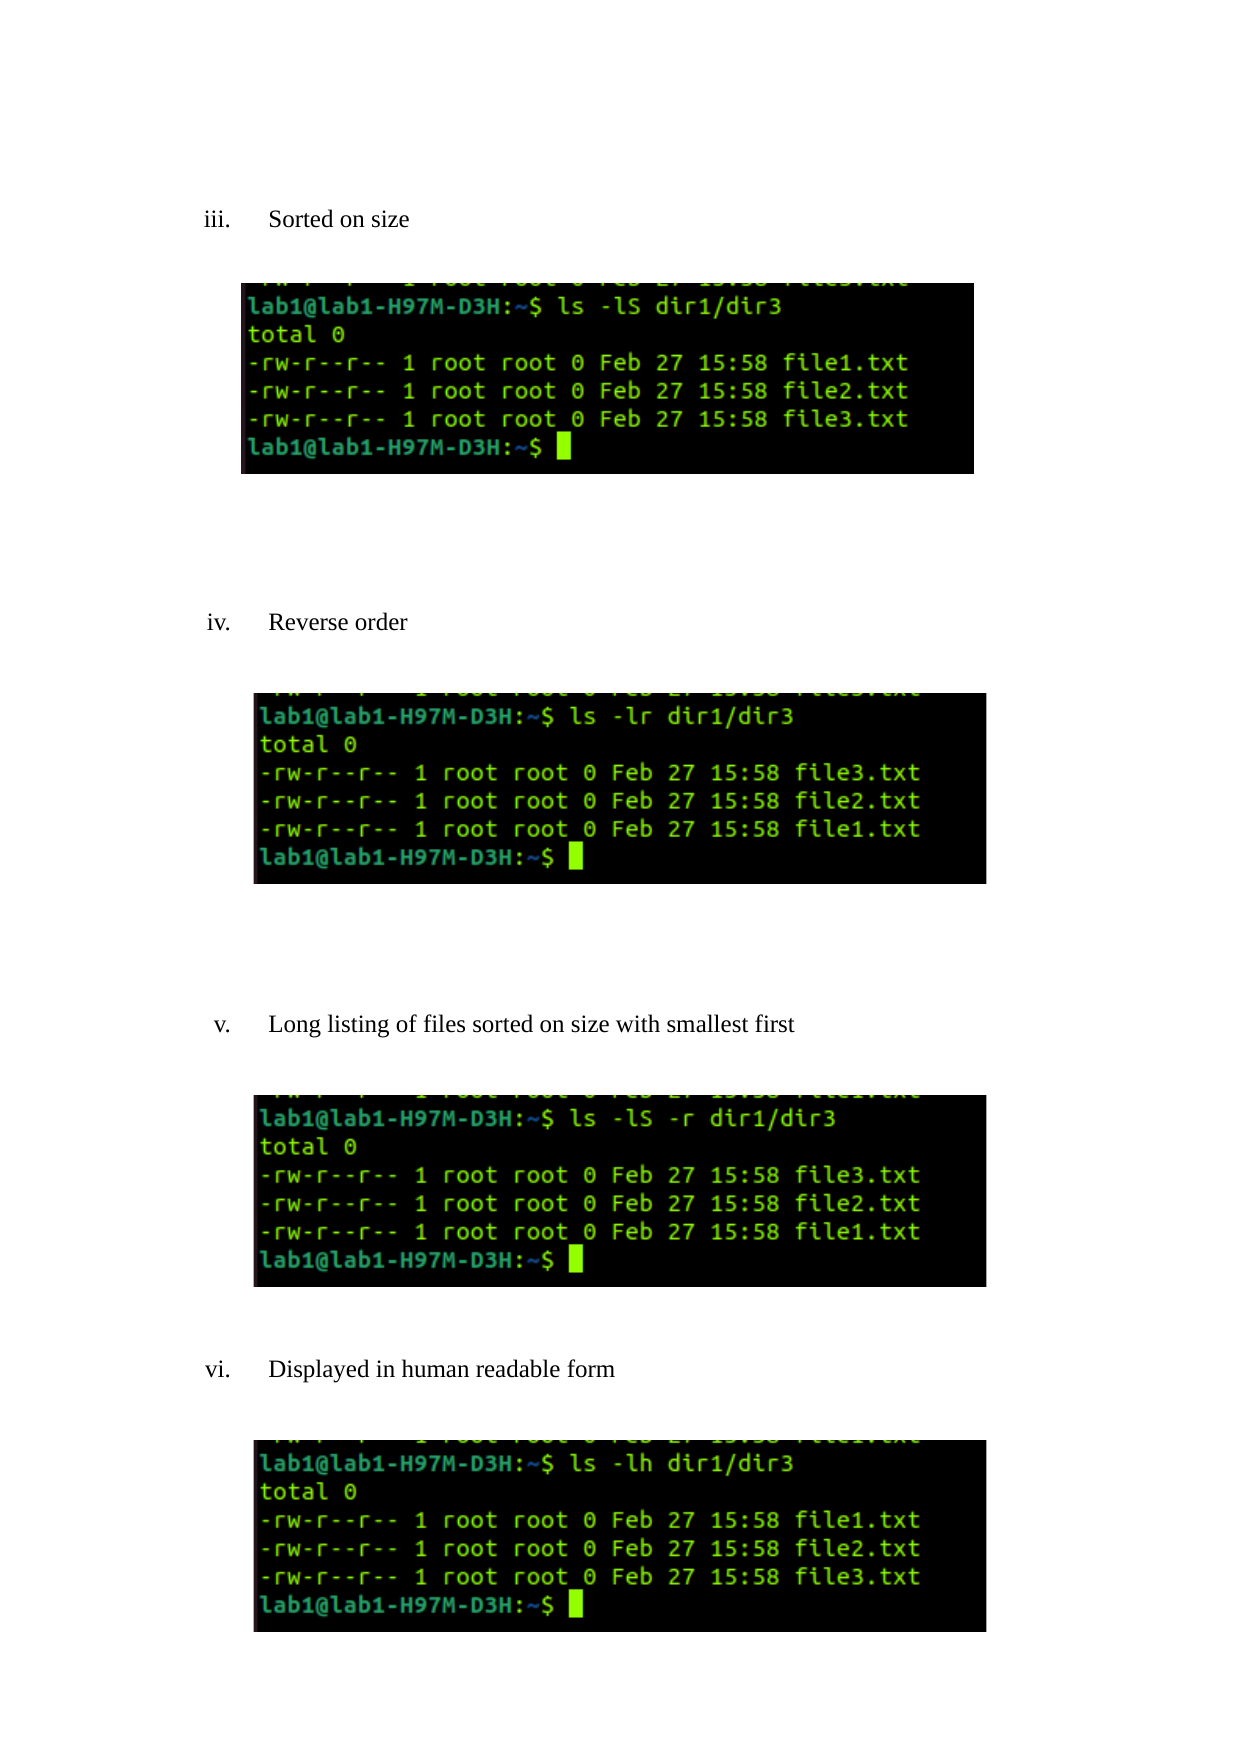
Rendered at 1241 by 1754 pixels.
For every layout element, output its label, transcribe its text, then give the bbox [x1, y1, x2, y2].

list Sorted on size [231, 204, 1122, 233]
list Long listing of files sorted on size with smallest first [231, 1009, 1122, 1038]
picture [253, 1440, 987, 1632]
list Reverse order [231, 607, 1122, 636]
picture [241, 283, 974, 474]
list Displayed in human readable form [231, 1354, 1122, 1383]
picture [253, 693, 987, 884]
picture [253, 1095, 987, 1287]
